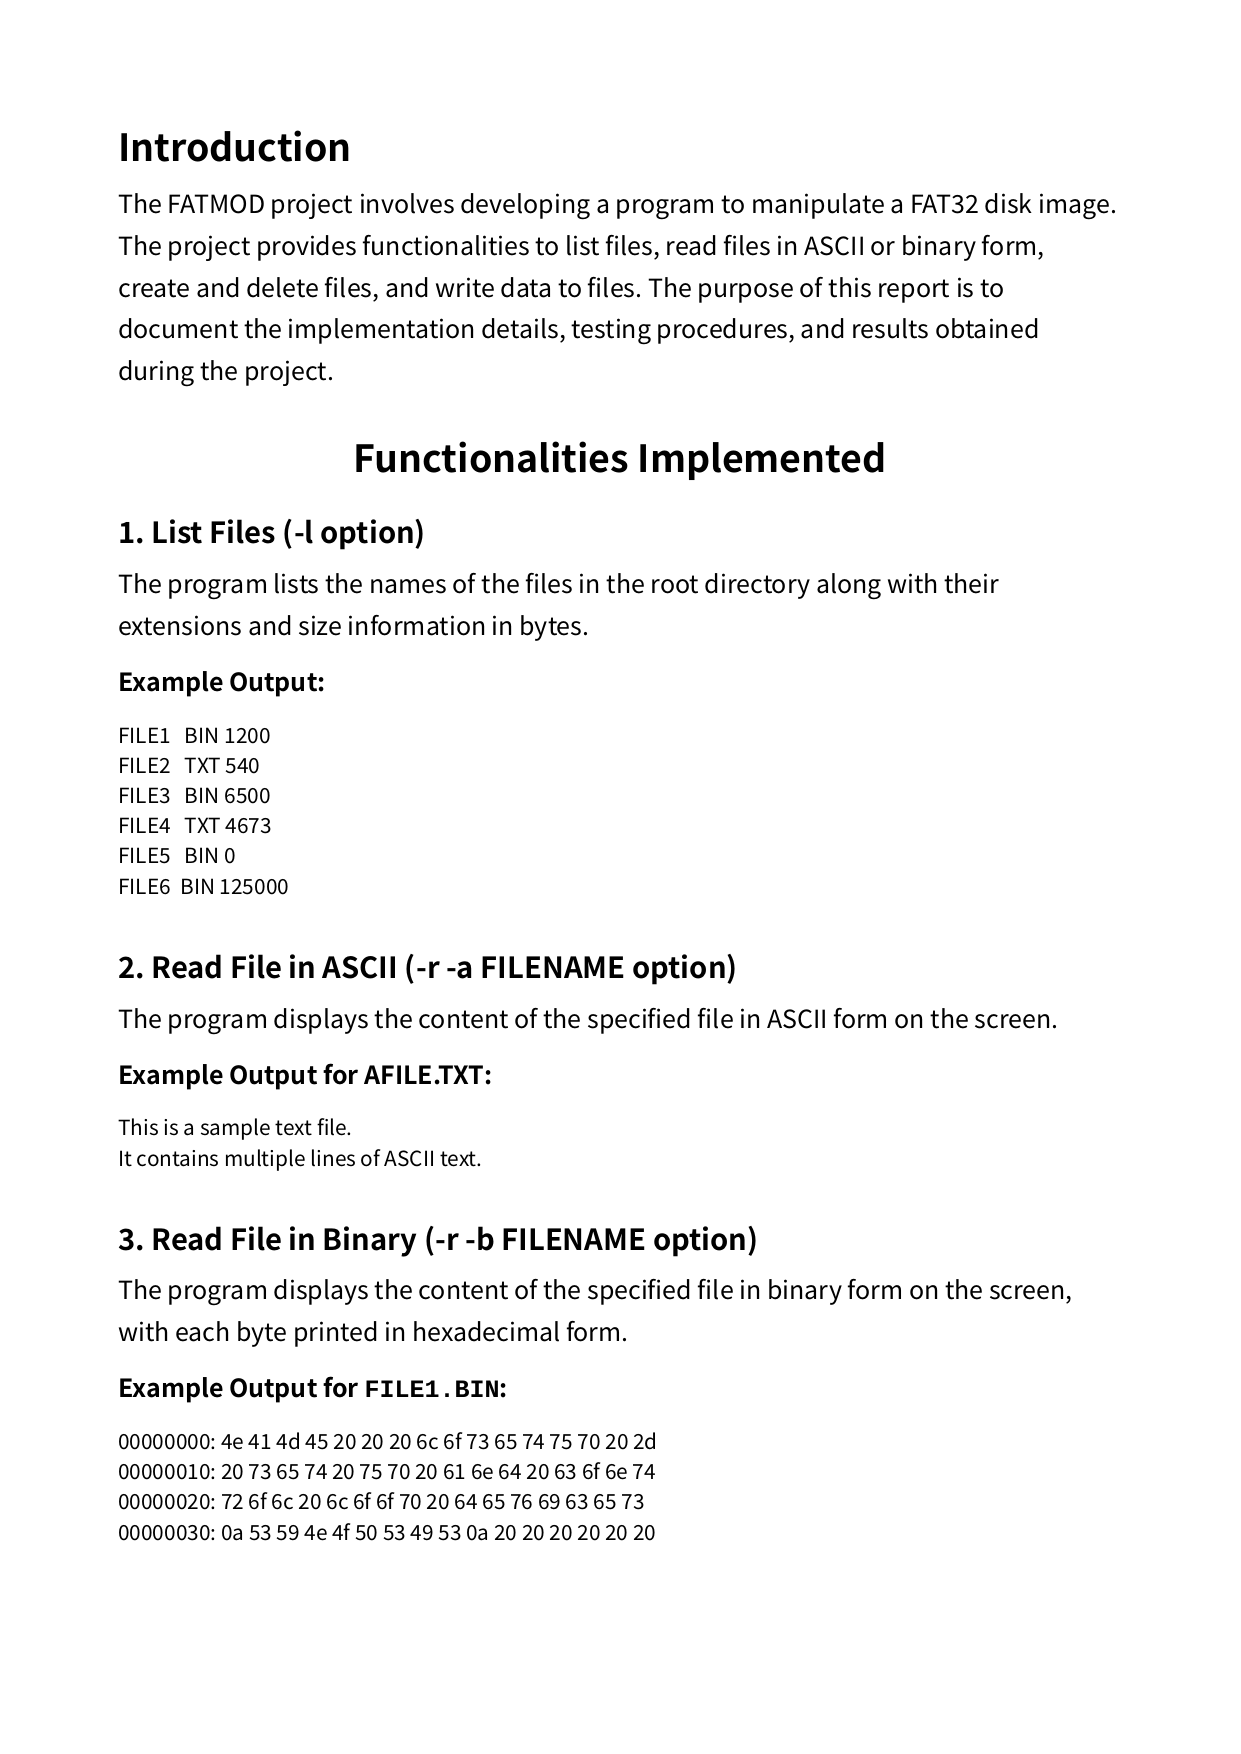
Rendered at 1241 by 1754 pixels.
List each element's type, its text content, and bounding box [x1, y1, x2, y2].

text The program displays the content of the specified file in binary form on the screen, with each byte printed in hexadecimal form. [118, 1271, 1122, 1349]
subtitle Introduction [118, 118, 1122, 172]
subtitle 3. Read File in Binary (-r -b FILENAME option) [118, 1216, 1122, 1258]
text 00000020: 72 6f 6c 20 6c 6f 6f 70 20 64 65 76 69 63 65 73 [118, 1486, 1122, 1516]
text 00000000: 4e 41 4d 45 20 20 20 6c 6f 73 65 74 75 70 20 2d [118, 1425, 1122, 1455]
text It contains multiple lines of ASCII text. [118, 1142, 1122, 1172]
text The program lists the names of the files in the root directory along with their extensions and size information in bytes. [118, 565, 1122, 643]
text The FATMOD project involves developing a program to manipulate a FAT32 disk image. The project provides functionalities to list files, read files in ASCII or binary form, create and delete files, and write data to files. The purpose of this report is to document the implementation details, testing procedures, and results obtained during the project. [118, 185, 1122, 388]
text Example Output for FILE1.BIN: [118, 1369, 1122, 1405]
text FILE4 TXT 4673 FILE5 BIN 0 FILE6 BIN 125000 [118, 809, 1122, 900]
text FILE2 TXT 540 [118, 749, 1122, 779]
text Example Output for AFILE.TXT: [118, 1055, 1122, 1092]
text FILE1 BIN 1200 [118, 719, 1122, 749]
subtitle 2. Read File in ASCII (-r -a FILENAME option) [118, 944, 1122, 987]
text The program displays the content of the specified file in ASCII form on the screen. [118, 999, 1122, 1035]
text 00000010: 20 73 65 74 20 75 70 20 61 6e 64 20 63 6f 6e 74 [118, 1455, 1122, 1486]
text FILE3 BIN 6500 [118, 779, 1122, 809]
subtitle Functionalities Implemented [118, 429, 1122, 483]
text Example Output: [118, 663, 1122, 699]
text 00000030: 0a 53 59 4e 4f 50 53 49 53 0a 20 20 20 20 20 20 [118, 1516, 1122, 1546]
text This is a sample text file. [118, 1112, 1122, 1142]
subtitle 1. List Files (-l option) [118, 510, 1122, 552]
